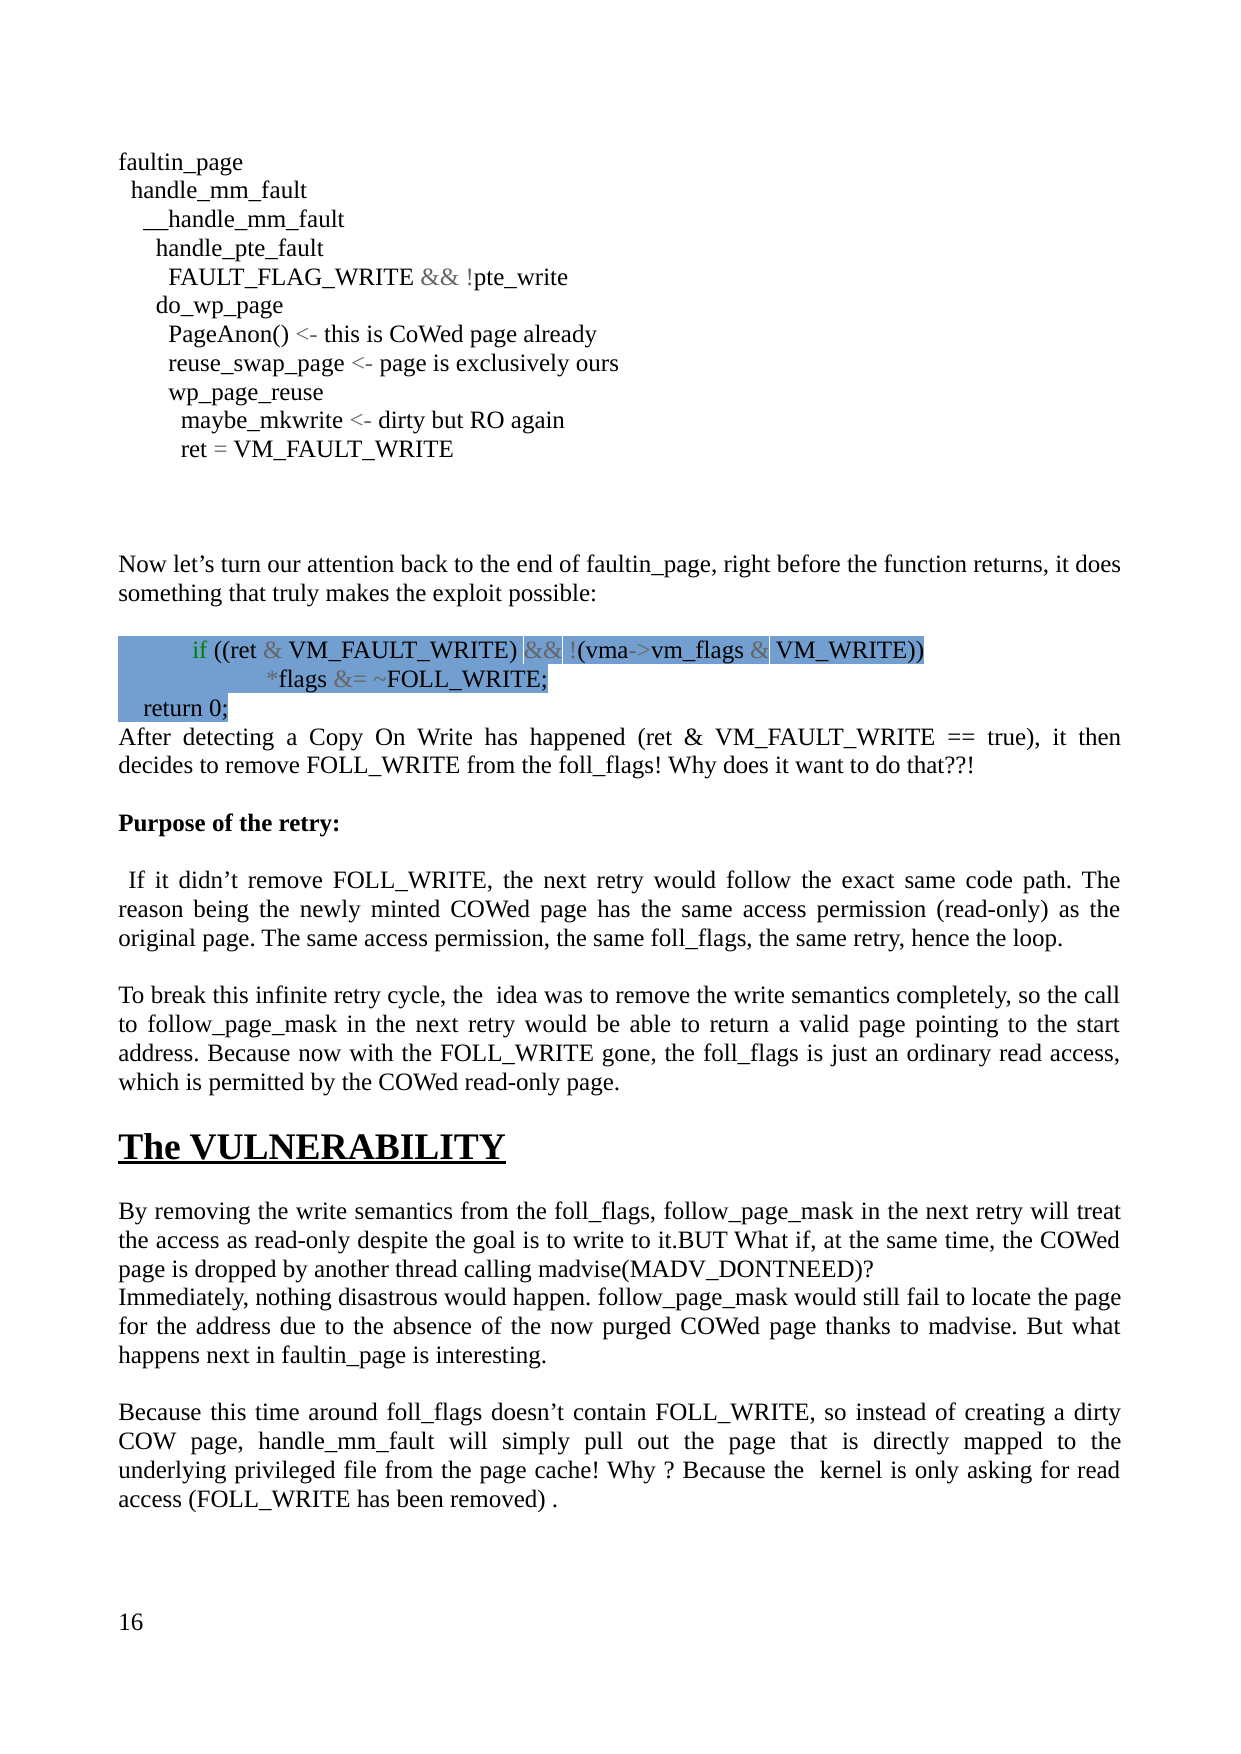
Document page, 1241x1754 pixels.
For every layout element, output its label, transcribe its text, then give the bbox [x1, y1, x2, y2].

text The VULNERABILITY [118, 1124, 1122, 1167]
text PageAnon() <- this is CoWed page already [118, 319, 1122, 348]
text maybe_mkwrite <- dirty but RO again [118, 406, 1122, 434]
text Immediately, nothing disastrous would happen. follow_page_mask would still fail to locate the page for the address due to the absence of the now purged COWed page thanks to madvise. But what happens next in faultin_page is interesting. [118, 1282, 1122, 1369]
text If it didn’t remove FOLL_WRITE, the next retry would follow the exact same code path. The reason being the newly minted COWed page has the same access permission (read-only) as the original page. The same access permission, the same foll_flags, the same retry, hence the loop. [118, 866, 1122, 952]
text FAULT_FLAG_WRITE && !pte_write [118, 262, 1122, 291]
text *flags &= ~FOLL_WRITE; [118, 664, 1122, 693]
text Now let’s turn our attention back to the end of faultin_page, right before the function returns, it does something that truly makes the exploit possible: [118, 549, 1122, 607]
text do_wp_page [118, 291, 1122, 319]
text return 0; [118, 693, 1122, 722]
text faultin_page [118, 147, 1122, 176]
text Because this time around foll_flags doesn’t contain FOLL_WRITE, so instead of creating a dirty COW page, handle_mm_fault will simply pull out the page that is directly mapped to the underlying privileged file from the page cache! Why ? Because the kernel is only asking for read access (FOLL_WRITE has been removed) . [118, 1397, 1122, 1512]
text After detecting a Copy On Write has happened (ret & VM_FAULT_WRITE == true), it then decides to remove FOLL_WRITE from the foll_flags! Why does it want to do that??! [118, 722, 1122, 779]
text reuse_swap_page <- page is exclusively ours [118, 348, 1122, 377]
text Purpose of the retry: [118, 808, 1122, 837]
text To break this infinite retry cycle, the idea was to remove the write semantics completely, so the call to follow_page_mask in the next retry would be able to return a valid page pointing to the start address. Because now with the FOLL_WRITE gone, the foll_flags is just an ordinary read access, which is permitted by the COWed read-only page. [118, 981, 1122, 1096]
text __handle_mm_fault [118, 204, 1122, 233]
text wp_page_reuse [118, 377, 1122, 406]
text handle_pte_fault [118, 233, 1122, 262]
text if ((ret & VM_FAULT_WRITE) && !(vma->vm_flags & VM_WRITE)) [118, 636, 1122, 664]
text handle_mm_fault [118, 176, 1122, 204]
text By removing the write semantics from the foll_flags, follow_page_mask in the next retry will treat the access as read-only despite the goal is to write to it.BUT What if, at the same time, the COWed page is dropped by another thread calling madvise(MADV_DONTNEED)? [118, 1196, 1122, 1282]
text ret = VM_FAULT_WRITE [118, 434, 1122, 463]
